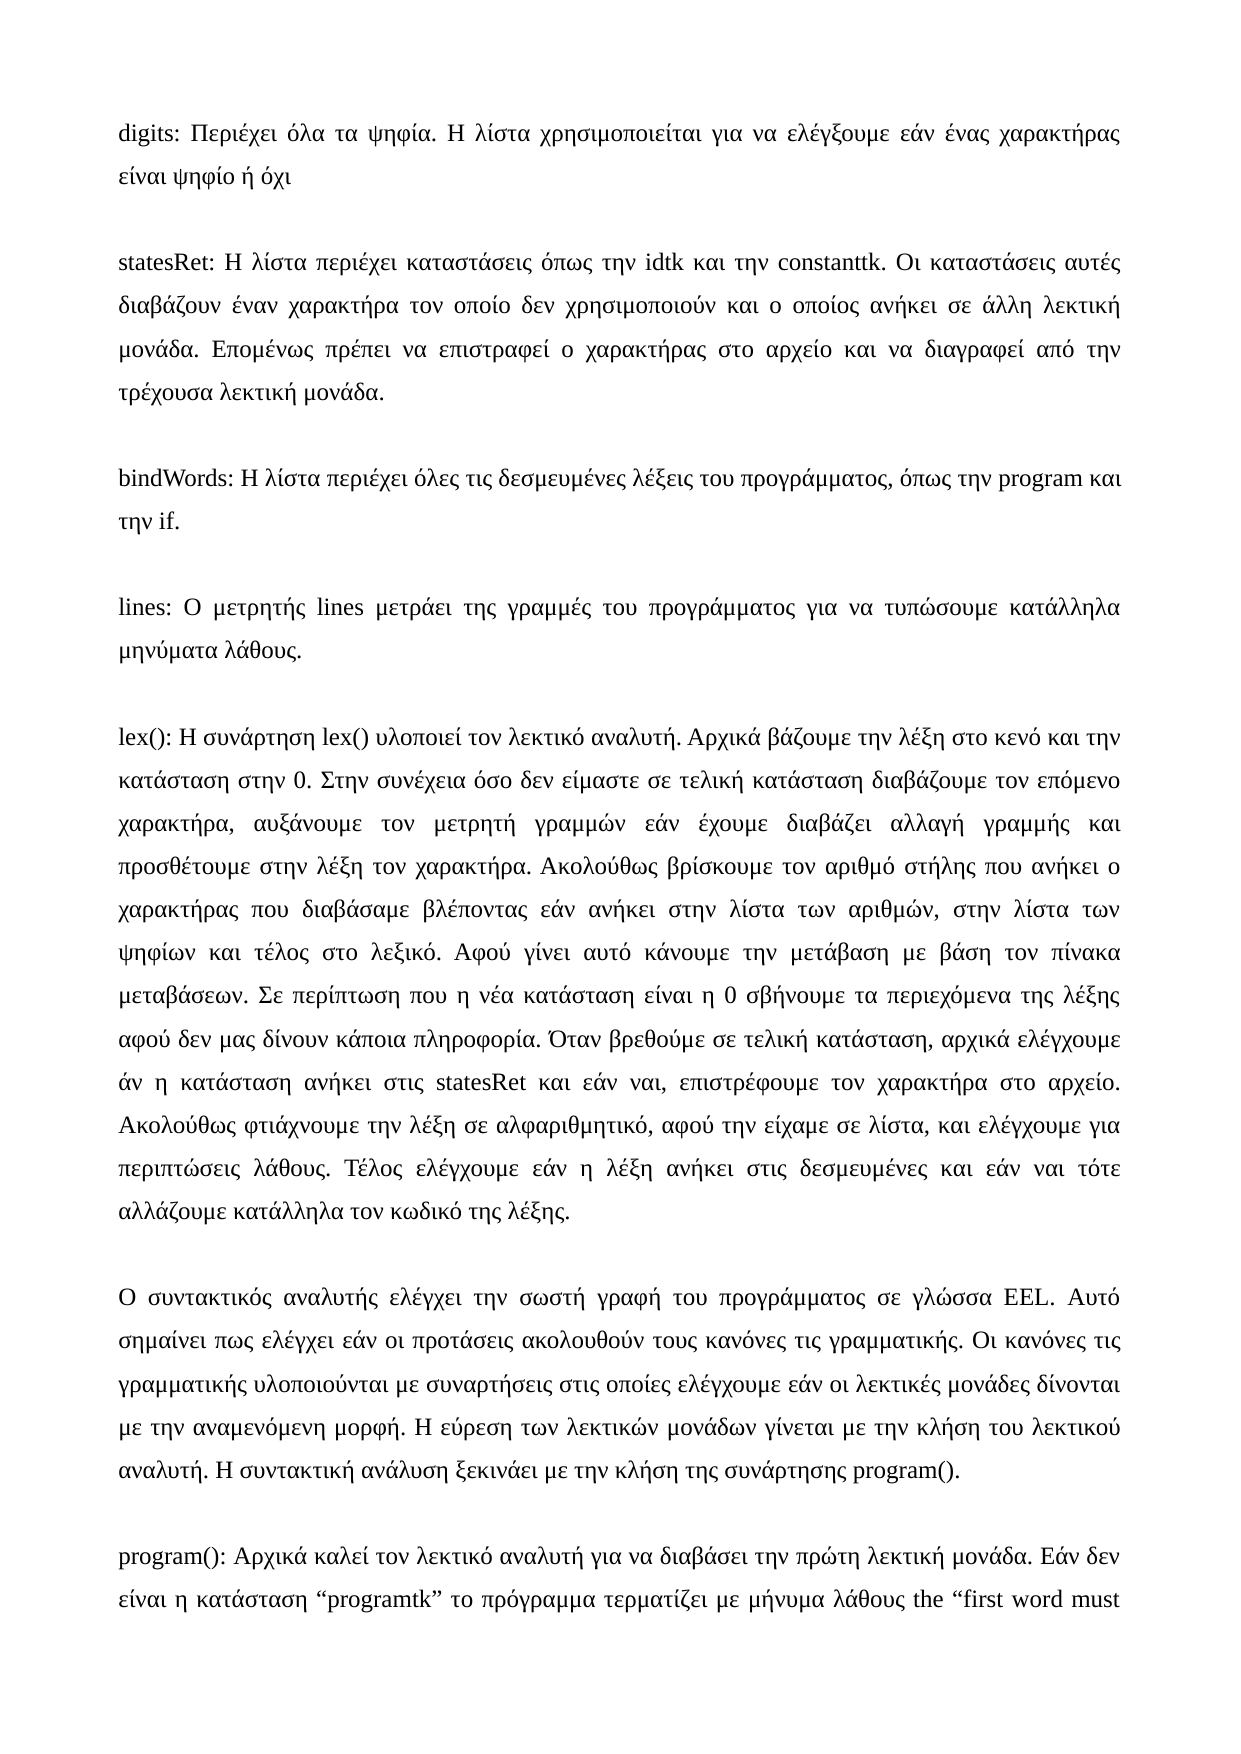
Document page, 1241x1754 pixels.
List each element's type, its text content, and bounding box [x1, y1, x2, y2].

text statesRet: Η λίστα περιέχει καταστάσεις όπως την idtk και την constanttk. Οι καταστάσεις αυτές διαβάζουν έναν χαρακτήρα τον οποίο δεν χρησιμοποιούν και ο οποίος ανήκει σε άλλη λεκτική μονάδα. Επομένως πρέπει να επιστραφεί ο χαρακτήρας στο αρχείο και να διαγραφεί από την τρέχουσα λεκτική μονάδα. [118, 247, 1122, 406]
text Ο συντακτικός αναλυτής ελέγχει την σωστή γραφή του προγράμματος σε γλώσσα EEL. Αυτό σημαίνει πως ελέγχει εάν οι προτάσεις ακολουθούν τους κανόνες τις γραμματικής. Οι κανόνες τις γραμματικής υλοποιούνται με συναρτήσεις στις οποίες ελέγχουμε εάν οι λεκτικές μονάδες δίνονται με την αναμενόμενη μορφή. Η εύρεση των λεκτικών μονάδων γίνεται με την κλήση του λεκτικού αναλυτή. Η συντακτική ανάλυση ξεκινάει με την κλήση της συνάρτησης program(). [118, 1282, 1122, 1484]
text lex(): H συνάρτηση lex() υλοποιεί τον λεκτικό αναλυτή. Αρχικά βάζουμε την λέξη στο κενό και την κατάσταση στην 0. Στην συνέχεια όσο δεν είμαστε σε τελική κατάσταση διαβάζουμε τον επόμενο χαρακτήρα, αυξάνουμε τον μετρητή γραμμών εάν έχουμε διαβάζει αλλαγή γραμμής και προσθέτουμε στην λέξη τον χαρακτήρα. Ακολούθως βρίσκουμε τον αριθμό στήλης που ανήκει ο χαρακτήρας που διαβάσαμε βλέποντας εάν ανήκει στην λίστα των αριθμών, στην λίστα των ψηφίων και τέλος στο λεξικό. Αφού γίνει αυτό κάνουμε την μετάβαση με βάση τον πίνακα μεταβάσεων. Σε περίπτωση που η νέα κατάσταση είναι η 0 σβήνουμε τα περιεχόμενα της λέξης αφού δεν μας δίνουν κάποια πληροφορία. Όταν βρεθούμε σε τελική κατάσταση, αρχικά ελέγχουμε άν η κατάσταση ανήκει στις statesRet και εάν ναι, επιστρέφουμε τον χαρακτήρα στο αρχείο. Ακολούθως φτιάχνουμε την λέξη σε αλφαριθμητικό, αφού την είχαμε σε λίστα, και ελέγχουμε για περιπτώσεις λάθους. Τέλος ελέγχουμε εάν η λέξη ανήκει στις δεσμευμένες και εάν ναι τότε αλλάζουμε κατάλληλα τον κωδικό της λέξης. [118, 722, 1122, 1225]
text bindWords: Η λίστα περιέχει όλες τις δεσμευμένες λέξεις του προγράμματος, όπως την program και την if. [118, 463, 1122, 535]
text digits: Περιέχει όλα τα ψηφία. Η λίστα χρησιμοποιείται για να ελέγξουμε εάν ένας χαρακτήρας είναι ψηφίο ή όχι [118, 118, 1122, 190]
text program(): Αρχικά καλεί τον λεκτικό αναλυτή για να διαβάσει την πρώτη λεκτική μονάδα. Εάν δεν είναι η κατάσταση “programtk” το πρόγραμμα τερματίζει με μήνυμα λάθους the “first word must [118, 1541, 1122, 1613]
text lines: Ο μετρητής lines μετράει της γραμμές του προγράμματος για να τυπώσουμε κατάλληλα μηνύματα λάθους. [118, 592, 1122, 664]
